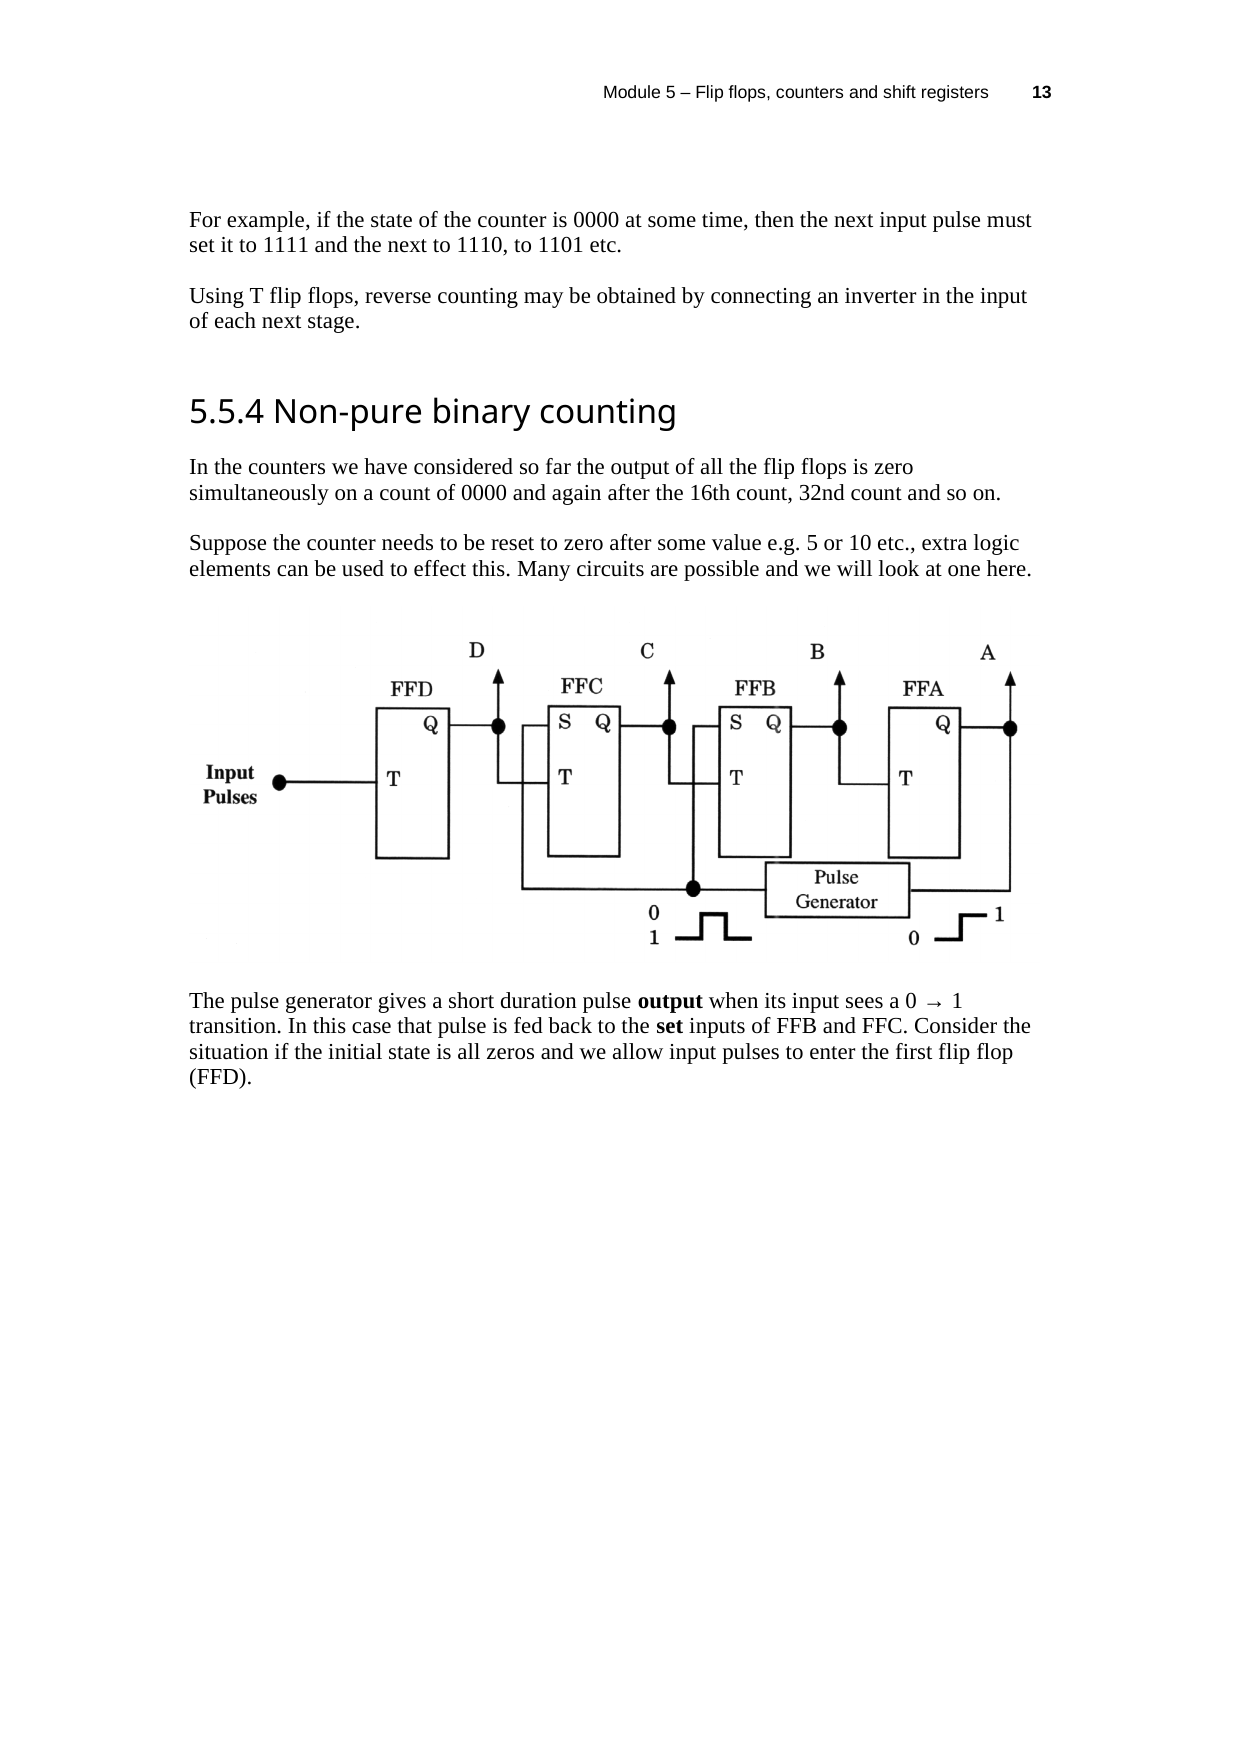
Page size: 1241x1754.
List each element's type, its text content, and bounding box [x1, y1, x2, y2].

text Using T flip flops, reverse counting may be obtained by connecting an inverter in the input of each next stage. [189, 283, 1051, 334]
text The pulse generator gives a short duration pulse output when its input sees a 0 → 1 transition. In this case that pulse is fed back to the set inputs of FFB and FFC. Consider the situation if the initial state is all zeros and we allow input pulses to enter the first flip flop (FFD). [189, 988, 1051, 1090]
picture [188, 606, 1041, 963]
text Suppose the counter needs to be reset to zero after some value e.g. 5 or 10 etc., extra logic elements can be used to effect this. Many circuits are possible and we will look at one here. [189, 530, 1051, 581]
subtitle Non-pure binary counting [189, 388, 1051, 433]
text In the counters we have considered so far the output of all the flip flops is zero simultaneously on a count of 0000 and again after the 16th count, 32nd count and so on. [189, 454, 1051, 505]
text For example, if the state of the counter is 0000 at some time, then the next input pulse must set it to 1111 and the next to 1110, to 1101 etc. [189, 207, 1051, 258]
